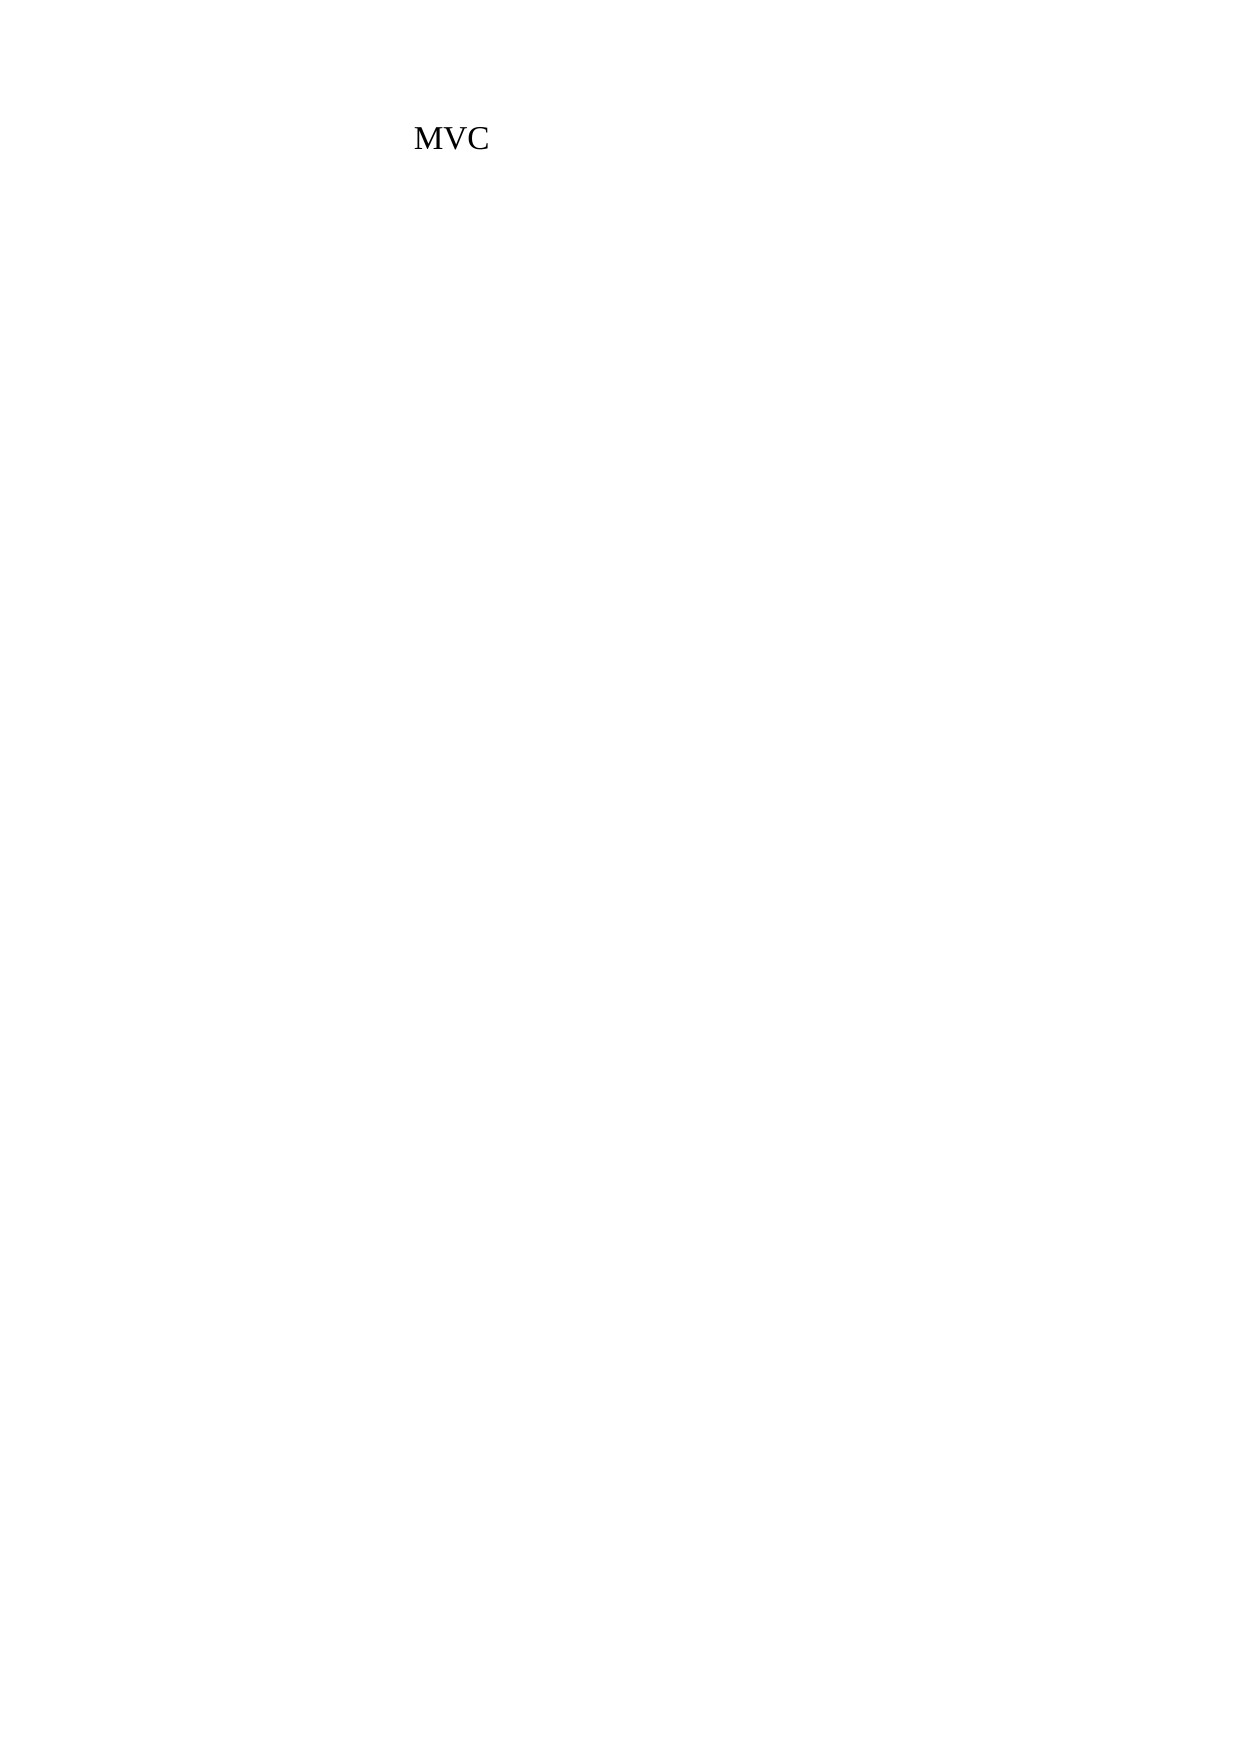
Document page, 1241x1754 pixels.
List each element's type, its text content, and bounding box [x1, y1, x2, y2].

text MVC [118, 118, 1122, 156]
